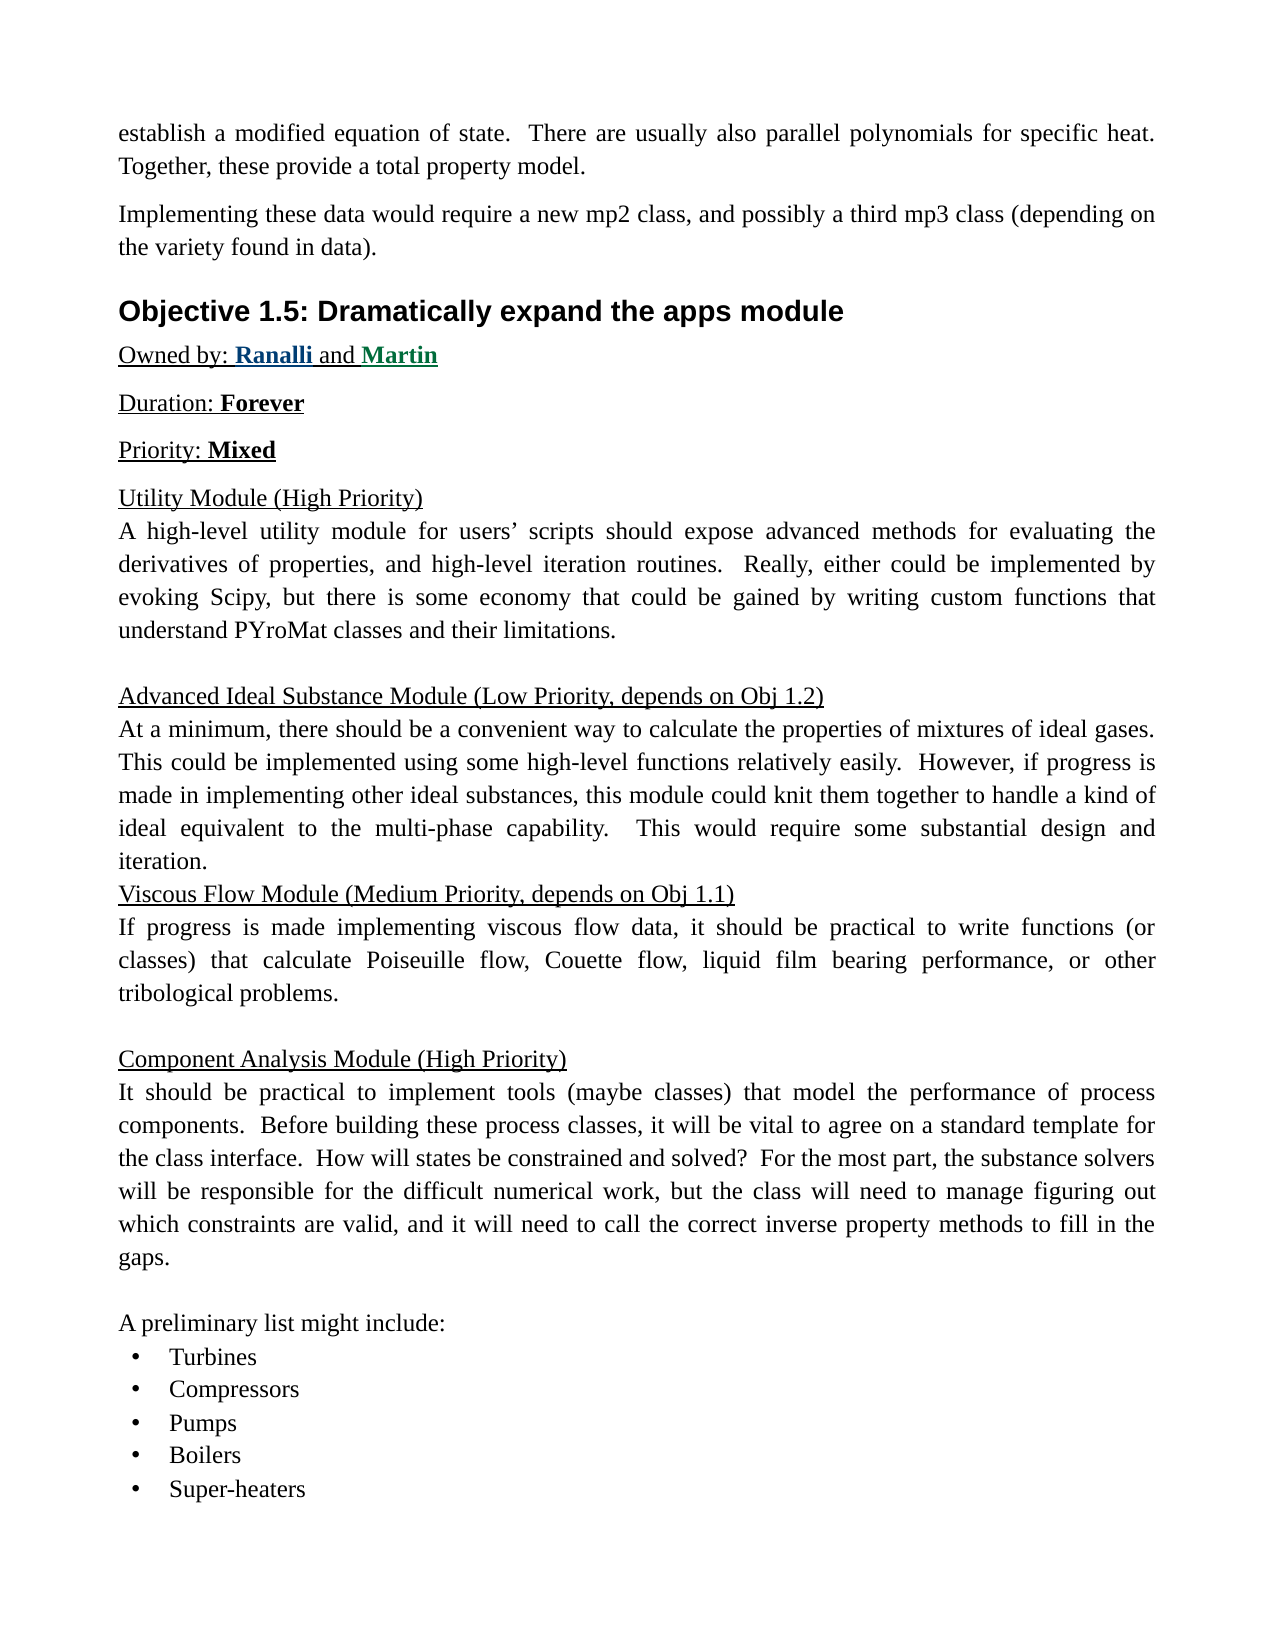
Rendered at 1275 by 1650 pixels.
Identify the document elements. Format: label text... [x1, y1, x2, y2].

text Component Analysis Module (High Priority) [118, 1044, 1157, 1073]
list Compressors [131, 1374, 1157, 1403]
list Turbines [131, 1342, 1157, 1370]
subtitle Objective 1.5: Dramatically expand the apps module [118, 294, 1157, 328]
text If progress is made implementing viscous flow data, it should be practical to write functions (or classes) that calculate Poiseuille flow, Couette flow, liquid film bearing performance, or other tribological problems. [118, 912, 1157, 1007]
text A high-level utility module for users’ scripts should expose advanced methods for evaluating the derivatives of properties, and high-level iteration routines. Really, either could be implemented by evoking Scipy, but there is some economy that could be gained by writing custom functions that understand PYroMat classes and their limitations. [118, 516, 1157, 644]
list Boilers [131, 1441, 1157, 1469]
text It should be practical to implement tools (maybe classes) that model the performance of process components. Before building these process classes, it will be vital to agree on a standard template for the class interface. How will states be constrained and solved? For the most part, the substance solvers will be responsible for the difficult numerical work, but the class will need to manage figuring out which constraints are valid, and it will need to call the correct inverse property methods to fill in the gaps. [118, 1077, 1157, 1271]
list Pumps [131, 1408, 1157, 1436]
list Super-heaters [131, 1474, 1157, 1502]
text Advanced Ideal Substance Module (Low Priority, depends on Obj 1.2) [118, 681, 1157, 710]
text Viscous Flow Module (Medium Priority, depends on Obj 1.1) [118, 879, 1157, 908]
text Owned by: Ranalli and Martin [118, 340, 1157, 369]
text Priority: Mixed [118, 435, 1157, 464]
text Utility Module (High Priority) [118, 483, 1157, 512]
text establish a modified equation of state. There are usually also parallel polynomials for specific heat. Together, these provide a total property model. [118, 118, 1157, 180]
text A preliminary list might include: [118, 1308, 1157, 1337]
text Implementing these data would require a new mp2 class, and possibly a third mp3 class (depending on the variety found in data). [118, 199, 1157, 261]
text At a minimum, there should be a convenient way to calculate the properties of mixtures of ideal gases. This could be implemented using some high-level functions relatively easily. However, if progress is made in implementing other ideal substances, this module could knit them together to handle a kind of ideal equivalent to the multi-phase capability. This would require some substantial design and iteration. [118, 714, 1157, 875]
text Duration: Forever [118, 388, 1157, 417]
